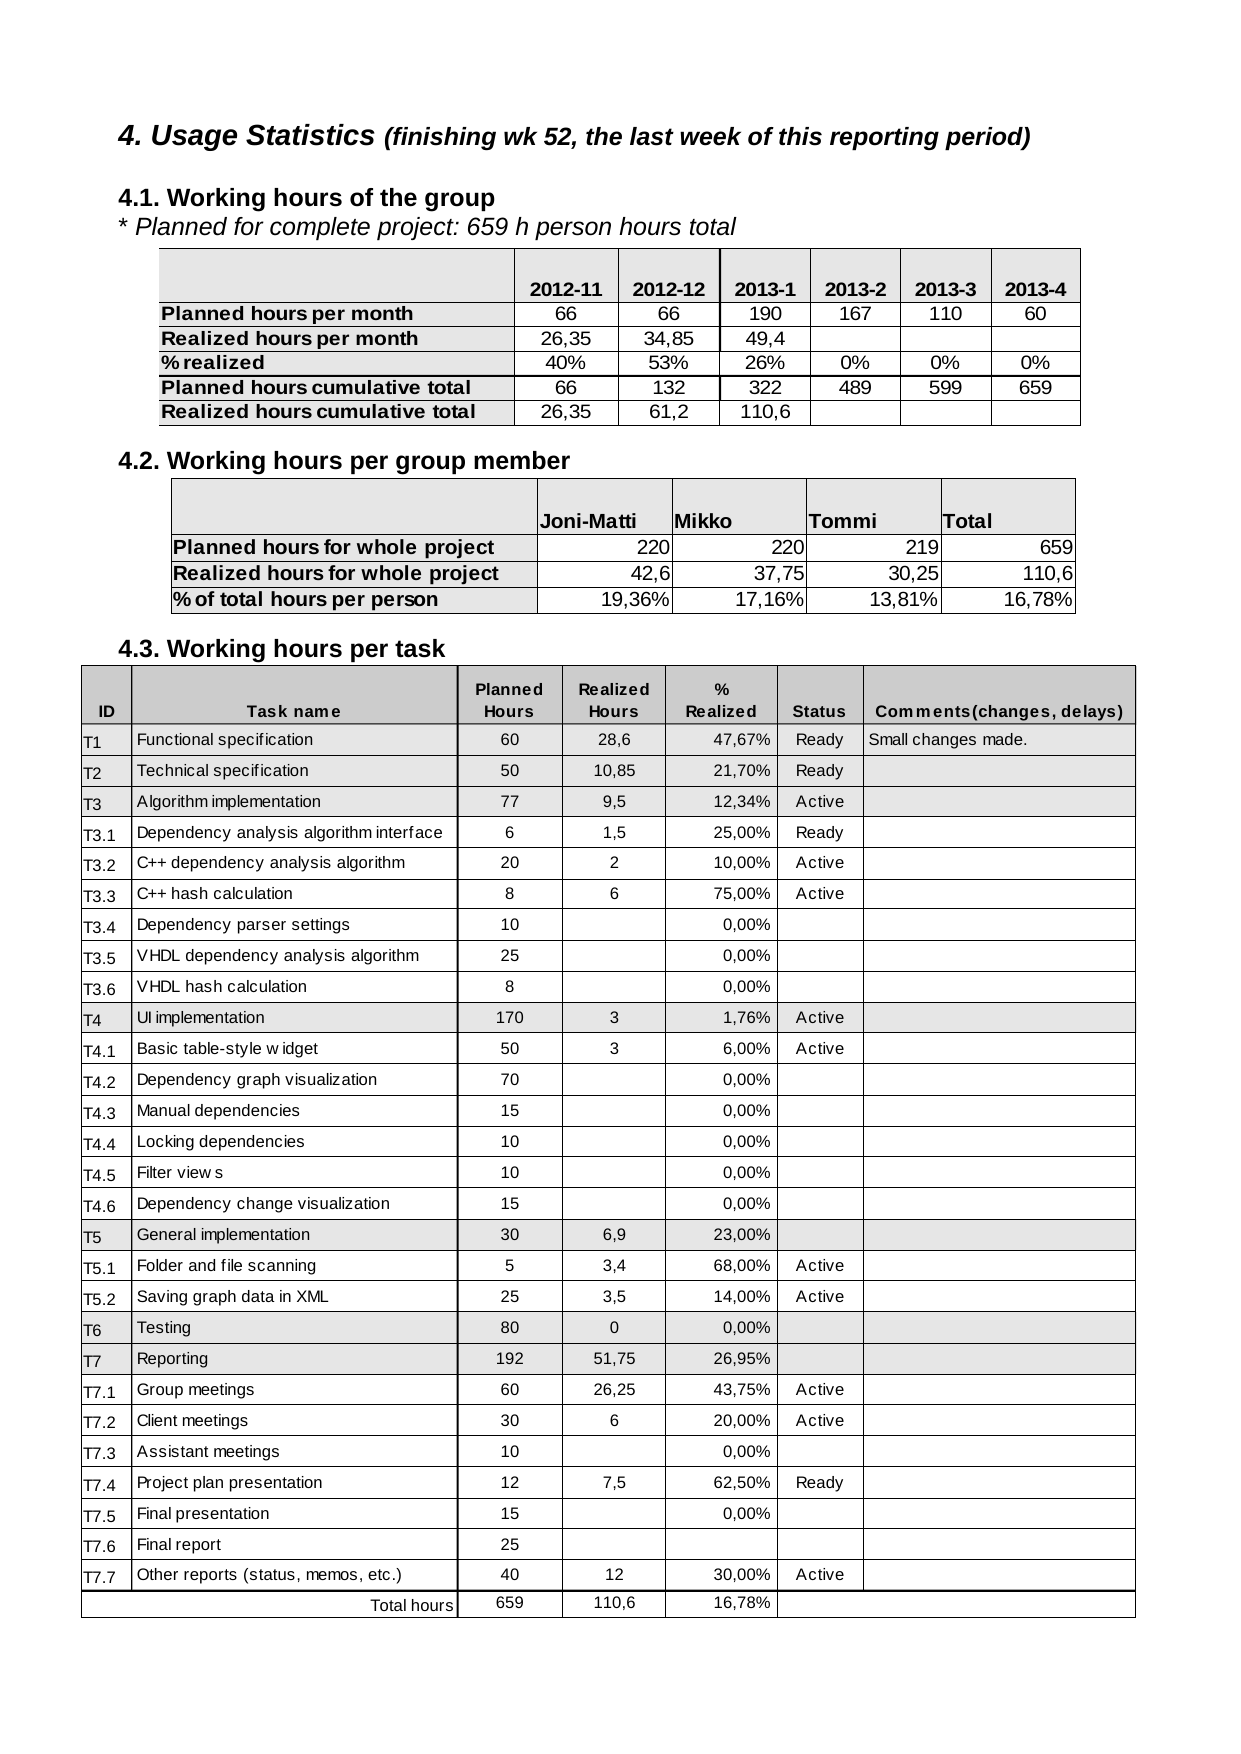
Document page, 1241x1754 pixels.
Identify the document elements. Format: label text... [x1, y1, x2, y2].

text * Planned for complete project: 659 h person hours total [118, 212, 1122, 241]
text 4.3. Working hours per task [118, 634, 1122, 663]
text 4.2. Working hours per group member [118, 446, 1122, 475]
subtitle 4. Usage Statistics (finishing wk 52, the last week of this reporting period) [118, 118, 1122, 152]
text 4.1. Working hours of the group [118, 183, 1122, 212]
